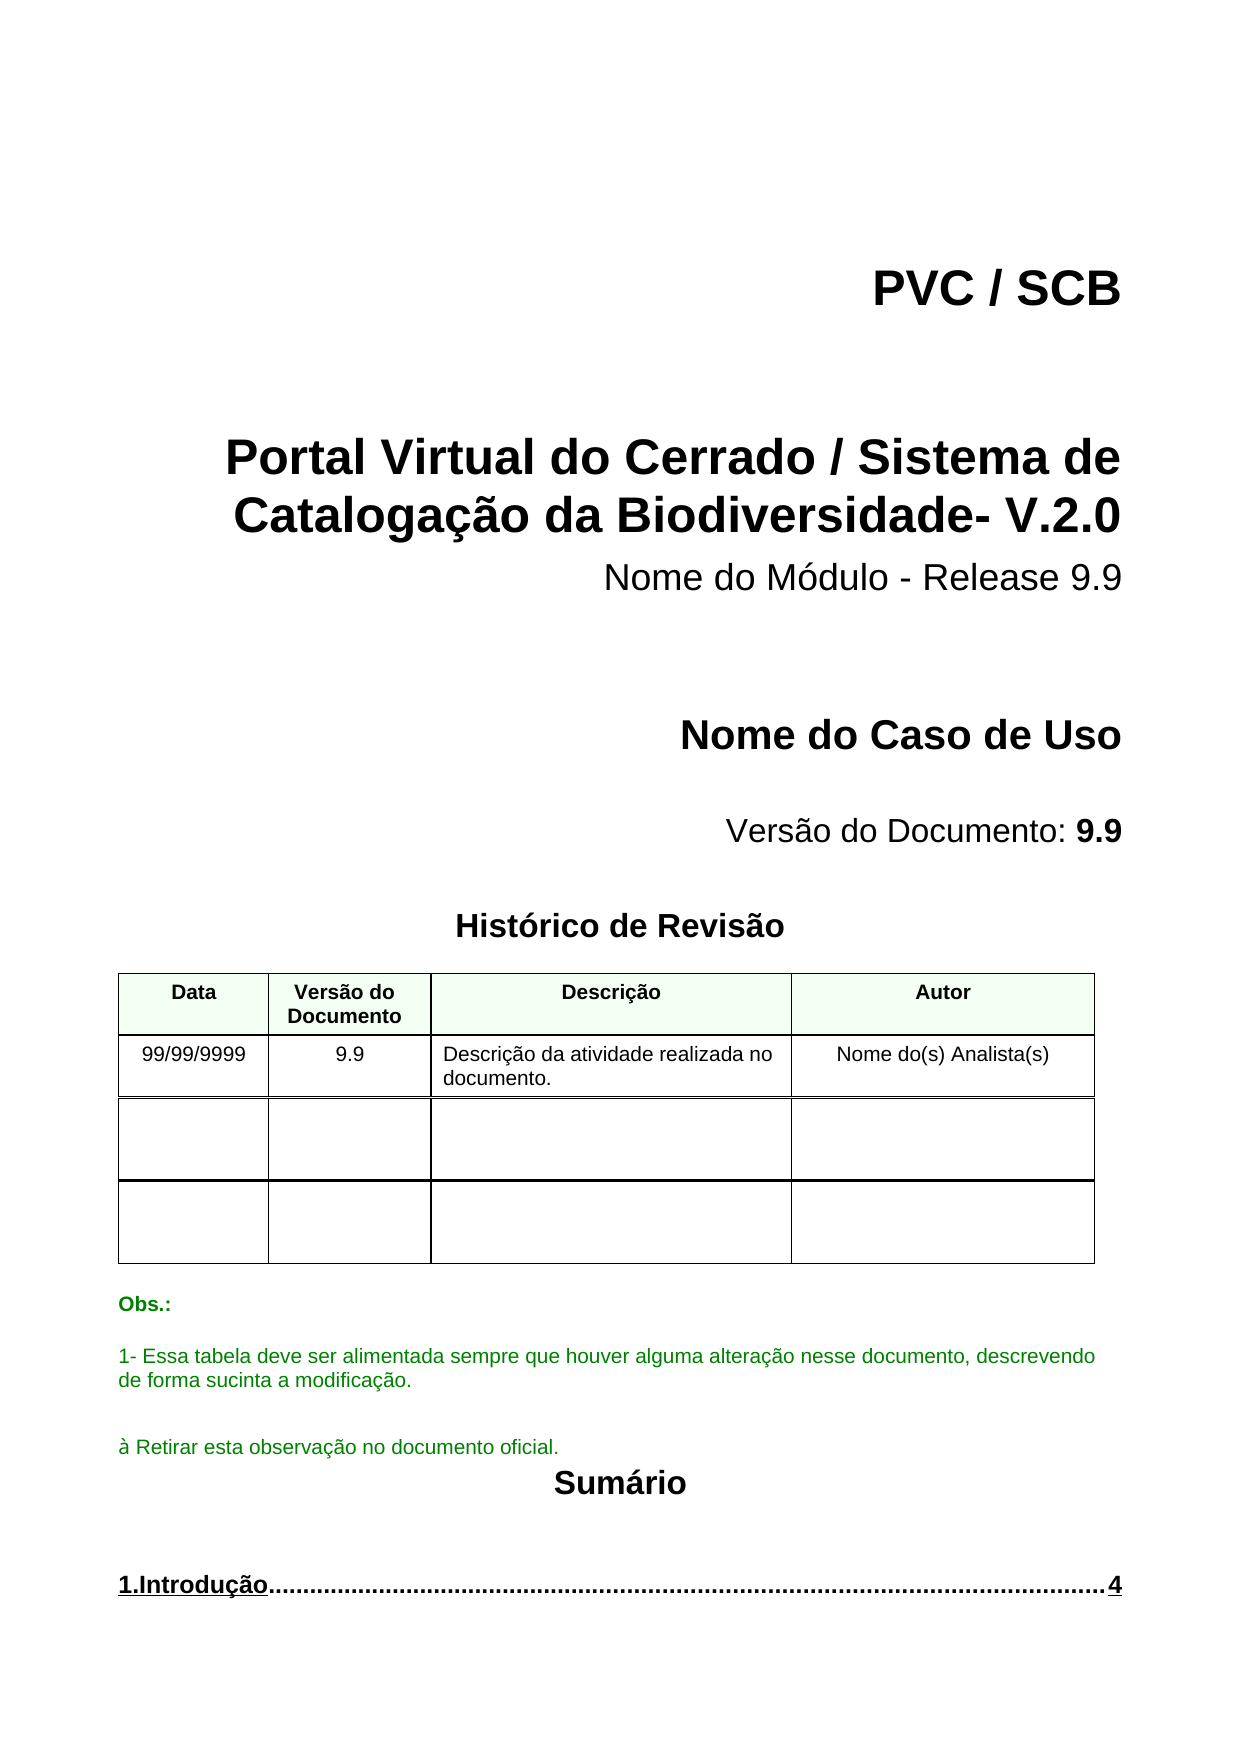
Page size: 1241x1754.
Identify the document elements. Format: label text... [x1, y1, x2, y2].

text Obs.: [118, 1292, 1122, 1316]
text Portal Virtual do Cerrado / Sistema de Catalogação da Biodiversidade- V.2.0 [118, 428, 1122, 543]
table_header Autor [792, 974, 1094, 1034]
table_cell [269, 1099, 430, 1179]
text 1- Essa tabela deve ser alimentada sempre que houver alguma alteração nesse documento, descrevendo de forma sucinta a modificação. [118, 1344, 1122, 1392]
text 1.Introdução 4 [118, 1570, 1122, 1598]
table_cell [269, 1182, 430, 1263]
text à Retirar esta observação no documento oficial. [118, 1419, 1122, 1463]
table_cell Nome do(s) Analista(s) [792, 1036, 1094, 1096]
table_cell [119, 1182, 268, 1263]
table_cell [432, 1099, 791, 1179]
table_header Versão do Documento [269, 974, 430, 1034]
table_cell [792, 1182, 1094, 1263]
text Histórico de Revisão [118, 906, 1122, 944]
table_header Data [119, 974, 268, 1034]
table_cell [119, 1099, 268, 1179]
table_cell 99/99/9999 [119, 1036, 268, 1096]
table_header Descrição [432, 974, 791, 1034]
text Versão do Documento: 9.9 [118, 811, 1122, 850]
text Sumário [118, 1463, 1122, 1501]
table_cell [792, 1099, 1094, 1179]
table_cell 9.9 [269, 1036, 430, 1096]
table_cell [432, 1182, 791, 1263]
text Nome do Caso de Uso [118, 711, 1122, 758]
table_cell Descrição da atividade realizada no documento. [432, 1036, 791, 1096]
text Nome do Módulo - Release 9.9 [118, 555, 1122, 598]
text PVC / SCB [118, 258, 1122, 316]
